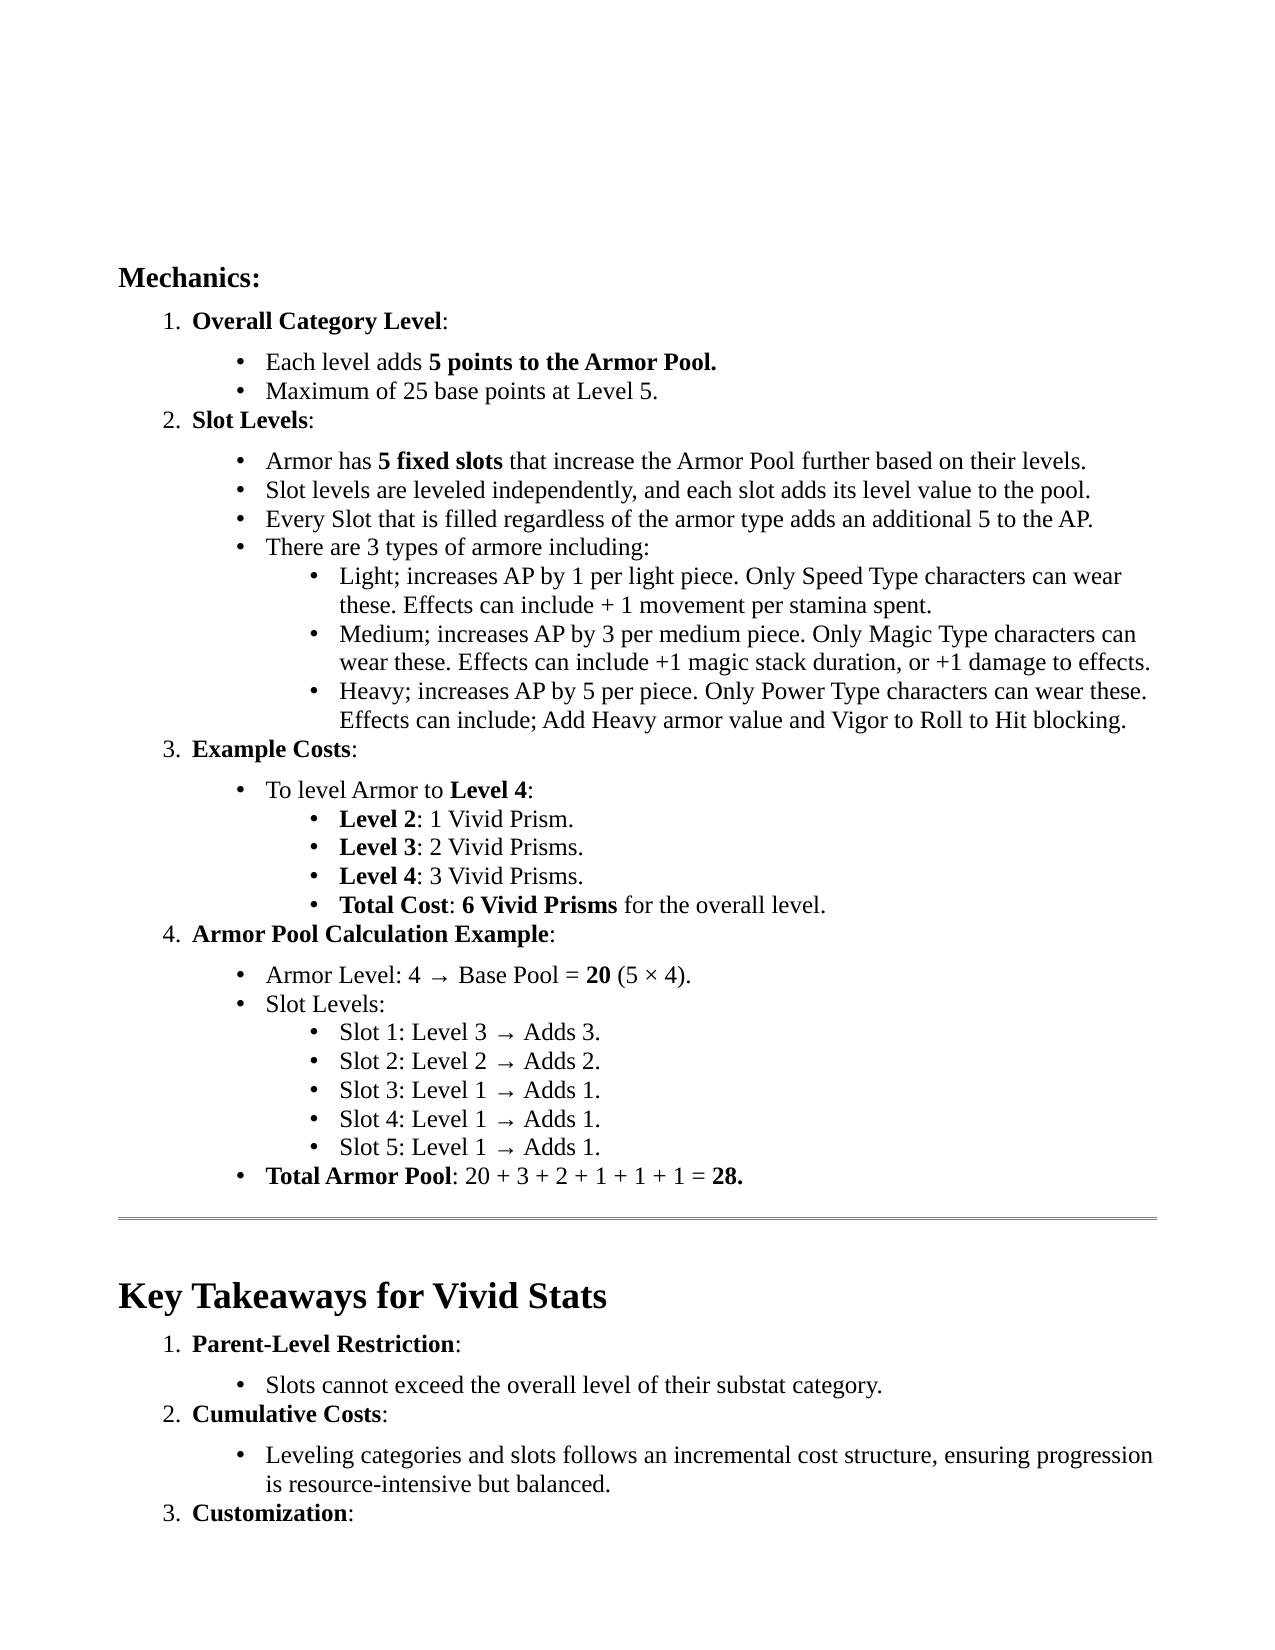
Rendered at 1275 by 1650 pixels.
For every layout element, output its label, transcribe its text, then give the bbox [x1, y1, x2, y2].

list Slot 2: Level 2 → Adds 2. [309, 1046, 1157, 1075]
list Level 3: 2 Vivid Prisms. [309, 832, 1157, 861]
list To level Armor to Level 4: [236, 775, 1157, 804]
list Slot 3: Level 1 → Adds 1. [309, 1075, 1157, 1104]
list Slot Levels: [162, 405, 1157, 434]
list Light; increases AP by 1 per light piece. Only Speed Type characters can wear these. Effects can include + 1 movement per stamina spent. [309, 561, 1157, 619]
list Leveling categories and slots follows an incremental cost structure, ensuring progression is resource-intensive but balanced. [236, 1441, 1157, 1498]
list Every Slot that is filled regardless of the armor type adds an additional 5 to the AP. [236, 504, 1157, 532]
list Slots cannot exceed the overall level of their substat category. [236, 1371, 1157, 1399]
list Total Armor Pool: 20 + 3 + 2 + 1 + 1 + 1 = 28. [236, 1161, 1157, 1190]
list Example Costs: [162, 734, 1157, 762]
list Parent-Level Restriction: [162, 1329, 1157, 1358]
list Armor Level: 4 → Base Pool = 20 (5 × 4). [236, 960, 1157, 989]
list Armor Pool Calculation Example: [162, 919, 1157, 947]
list Overall Category Level: [162, 306, 1157, 335]
list Medium; increases AP by 3 per medium piece. Only Magic Type characters can wear these. Effects can include +1 magic stack duration, or +1 damage to effects. [309, 619, 1157, 676]
list Heavy; increases AP by 5 per piece. Only Power Type characters can wear these. Effects can include; Add Heavy armor value and Vigor to Roll to Hit blocking. [309, 676, 1157, 734]
list Slot 4: Level 1 → Adds 1. [309, 1104, 1157, 1132]
list Slot levels are leveled independently, and each slot adds its level value to the pool. [236, 475, 1157, 504]
subtitle Mechanics: [118, 260, 1157, 294]
list Slot 1: Level 3 → Adds 3. [309, 1017, 1157, 1046]
list Level 4: 3 Vivid Prisms. [309, 861, 1157, 890]
list Cumulative Costs: [162, 1399, 1157, 1428]
list Armor has 5 fixed slots that increase the Armor Pool further based on their levels. [236, 446, 1157, 475]
list Total Cost: 6 Vivid Prisms for the overall level. [309, 890, 1157, 919]
list Slot 5: Level 1 → Adds 1. [309, 1132, 1157, 1161]
list Level 2: 1 Vivid Prism. [309, 804, 1157, 832]
list There are 3 types of armore including: [236, 532, 1157, 561]
list Maximum of 25 base points at Level 5. [236, 376, 1157, 405]
list Customization: [162, 1498, 1157, 1527]
subtitle Key Takeaways for Vivid Stats [118, 1274, 1157, 1317]
list Each level adds 5 points to the Armor Pool. [236, 347, 1157, 376]
list Slot Levels: [236, 989, 1157, 1017]
